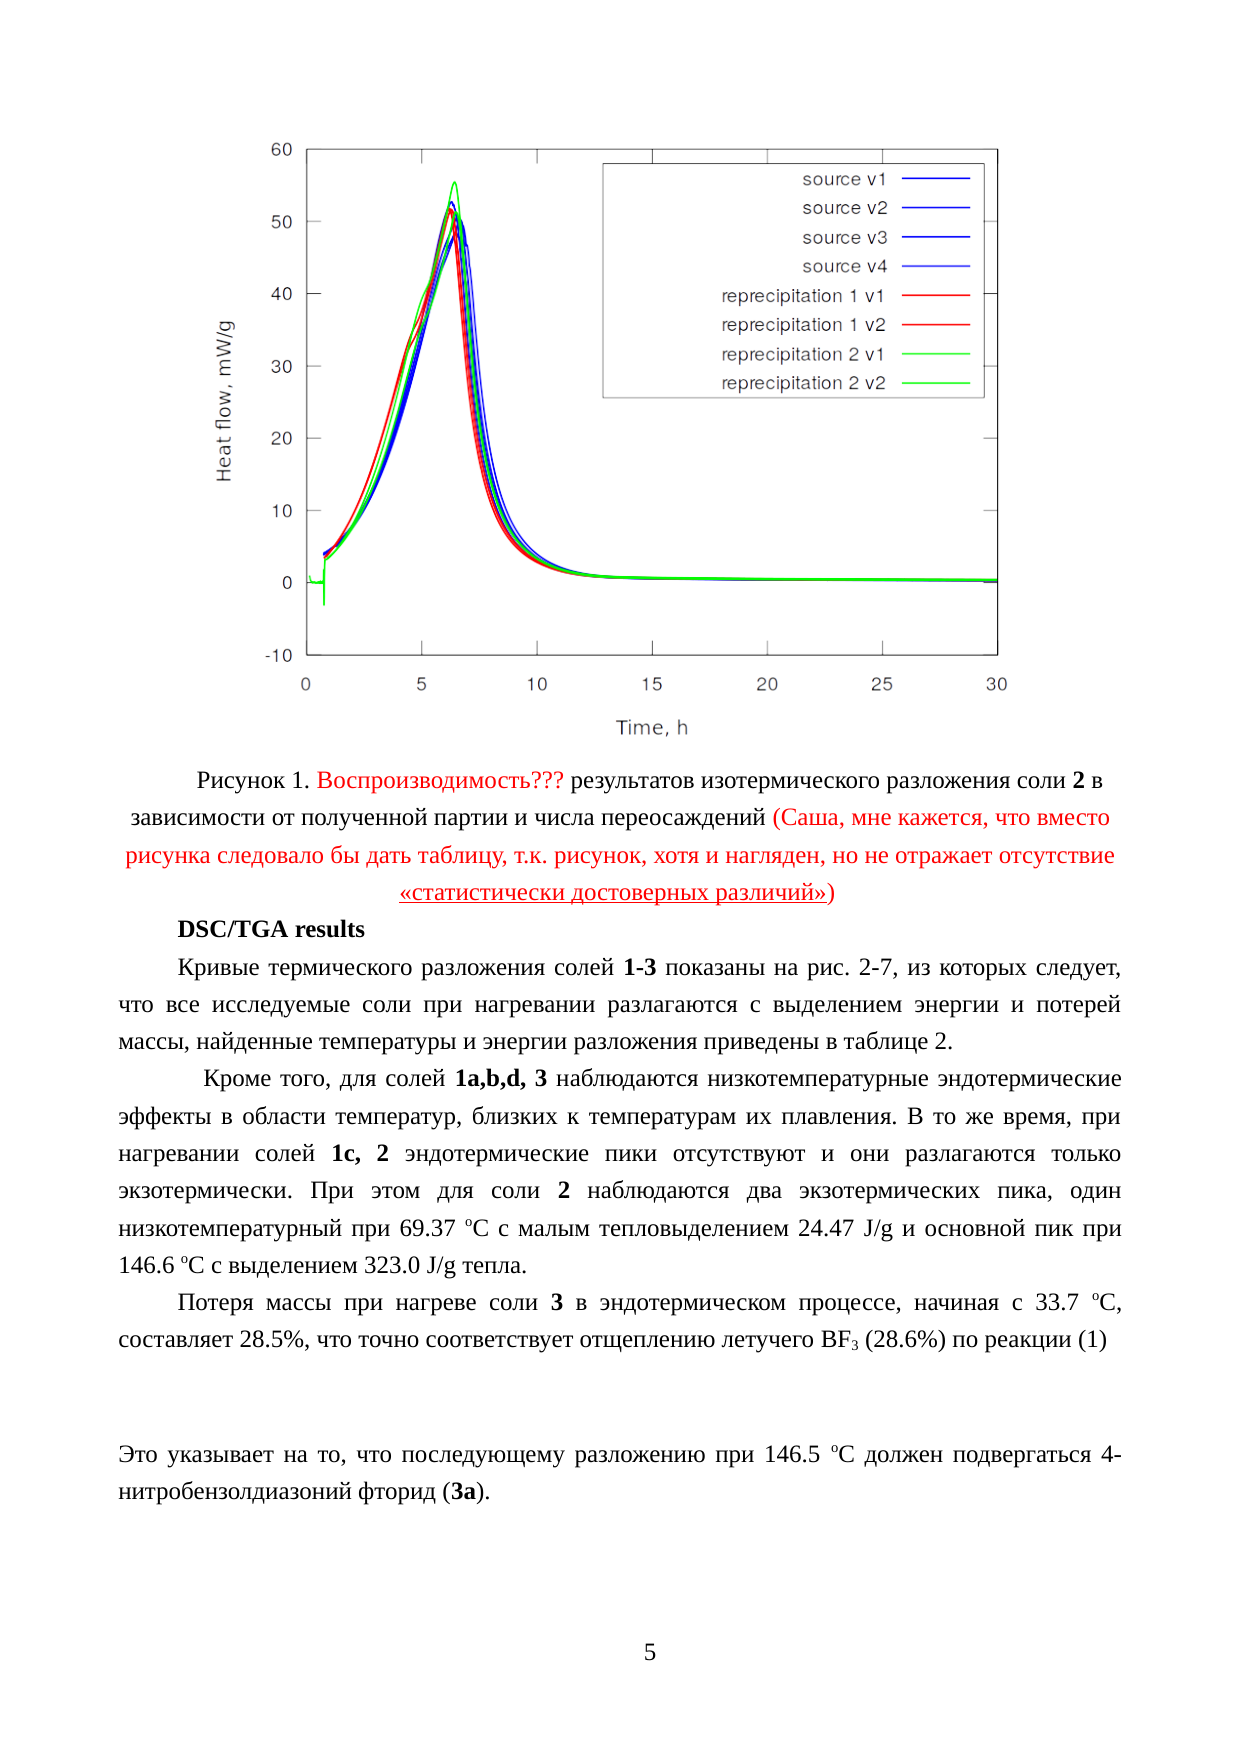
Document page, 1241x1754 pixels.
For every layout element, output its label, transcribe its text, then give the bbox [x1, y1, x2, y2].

text Потеря массы при нагреве соли 3 в эндотермическом процессе, начиная с 33.7 оС, составляет 28.5%, что точно соответствует отщеплению летучего BF3 (28.6%) по реакции (1) [118, 1287, 1122, 1353]
text Кривые термического разложения солей 1-3 показаны на рис. 2-7, из которых следует, что все исследуемые соли при нагревании разлагаются с выделением энергии и потерей массы, найденные температуры и энергии разложения приведены в таблице 2. [118, 952, 1122, 1055]
text Рисунок 1. Воспроизводимость??? результатов изотермического разложения соли 2 в зависимости от полученной партии и числа переосаждений (Саша, мне кажется, что вместо рисунка следовало бы дать таблицу, т.к. рисунок, хотя и нагляден, но не отражает отсутствие «статистически достоверных различий») [118, 126, 1122, 906]
text Это указывает на то, что последующему разложению при 146.5 оС должен подвергаться 4-нитробензолдиазоний фторид (3a). [118, 1439, 1122, 1505]
text DSC/TGA results [118, 914, 1122, 943]
picture [202, 121, 1038, 748]
text Кроме того, для солей 1a,b,d, 3 наблюдаются низкотемпературные эндотермические эффекты в области температур, близких к температурам их плавления. В то же время, при нагревании солей 1c, 2 эндотермические пики отсутствуют и они разлагаются только экзотермически. При этом для соли 2 наблюдаются два экзотермических пика, один низкотемпературный при 69.37 оС с малым тепловыделением 24.47 J/g и основной пик при 146.6 оС с выделением 323.0 J/g тепла. [118, 1063, 1122, 1279]
